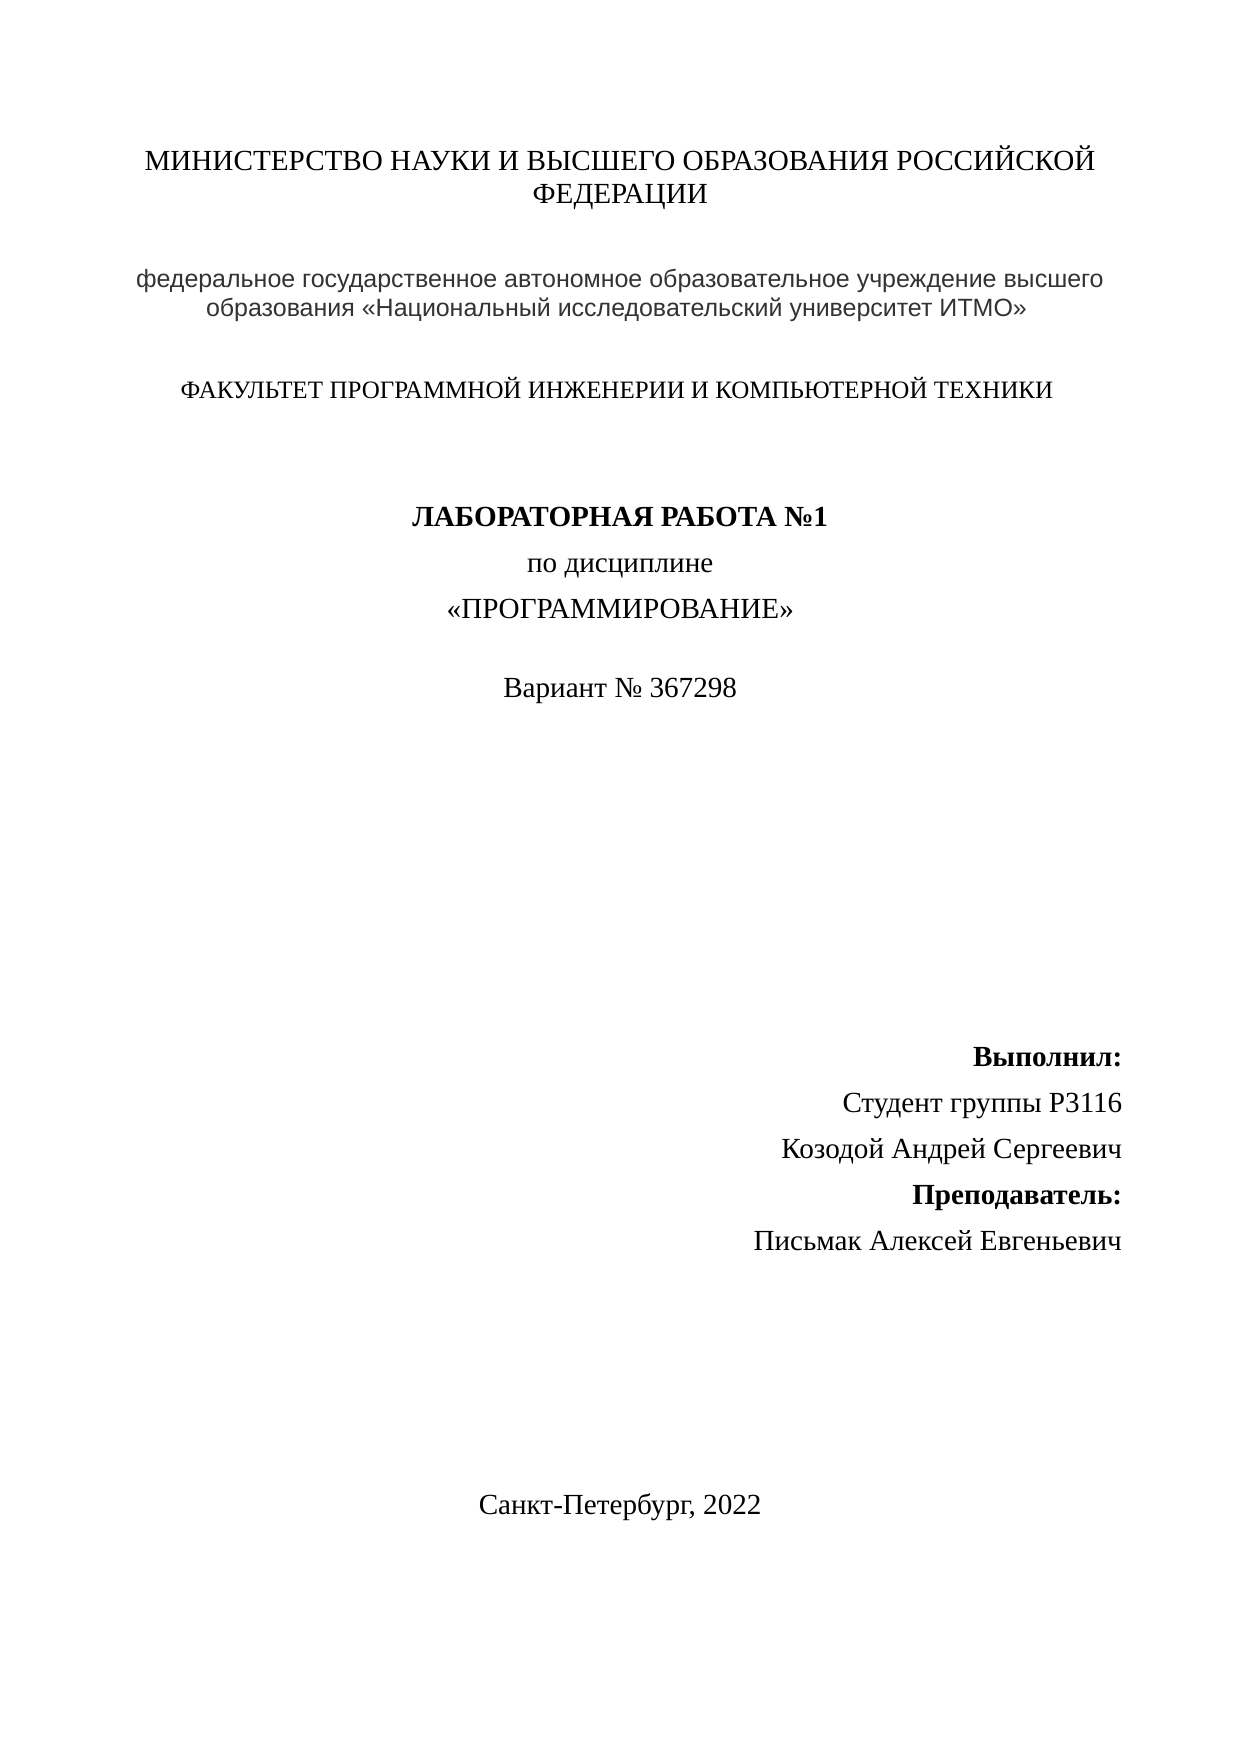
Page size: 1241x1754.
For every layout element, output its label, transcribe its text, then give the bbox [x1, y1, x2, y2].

text Козодой Андрей Сергеевич [118, 1131, 1122, 1164]
text по дисциплине [118, 545, 1122, 578]
text ЛАБОРАТОРНАЯ РАБОТА №1 [118, 499, 1122, 532]
text Вариант № 367298 [118, 671, 1122, 704]
subtitle МИНИСТЕРСТВО НАУКИ И ВЫСШЕГО ОБРАЗОВАНИЯ РОССИЙСКОЙ ФЕДЕРАЦИИ [118, 143, 1122, 210]
text Преподаватель: [118, 1177, 1122, 1211]
text Письмак Алексей Евгеньевич [118, 1223, 1122, 1257]
text Санкт-Петербург, 2022 [118, 1487, 1122, 1520]
text ФАКУЛЬТЕТ ПРОГРАММНОЙ ИНЖЕНЕРИИ И КОМПЬЮТЕРНОЙ ТЕХНИКИ [118, 375, 1122, 404]
text федеральное государственное автономное образовательное учреждение высшего образования «Национальный исследовательский университет ИТМО» [118, 264, 1122, 321]
text «ПРОГРАММИРОВАНИЕ» [118, 591, 1122, 658]
text Студент группы P3116 [118, 1085, 1122, 1118]
text Выполнил: [118, 1039, 1122, 1072]
